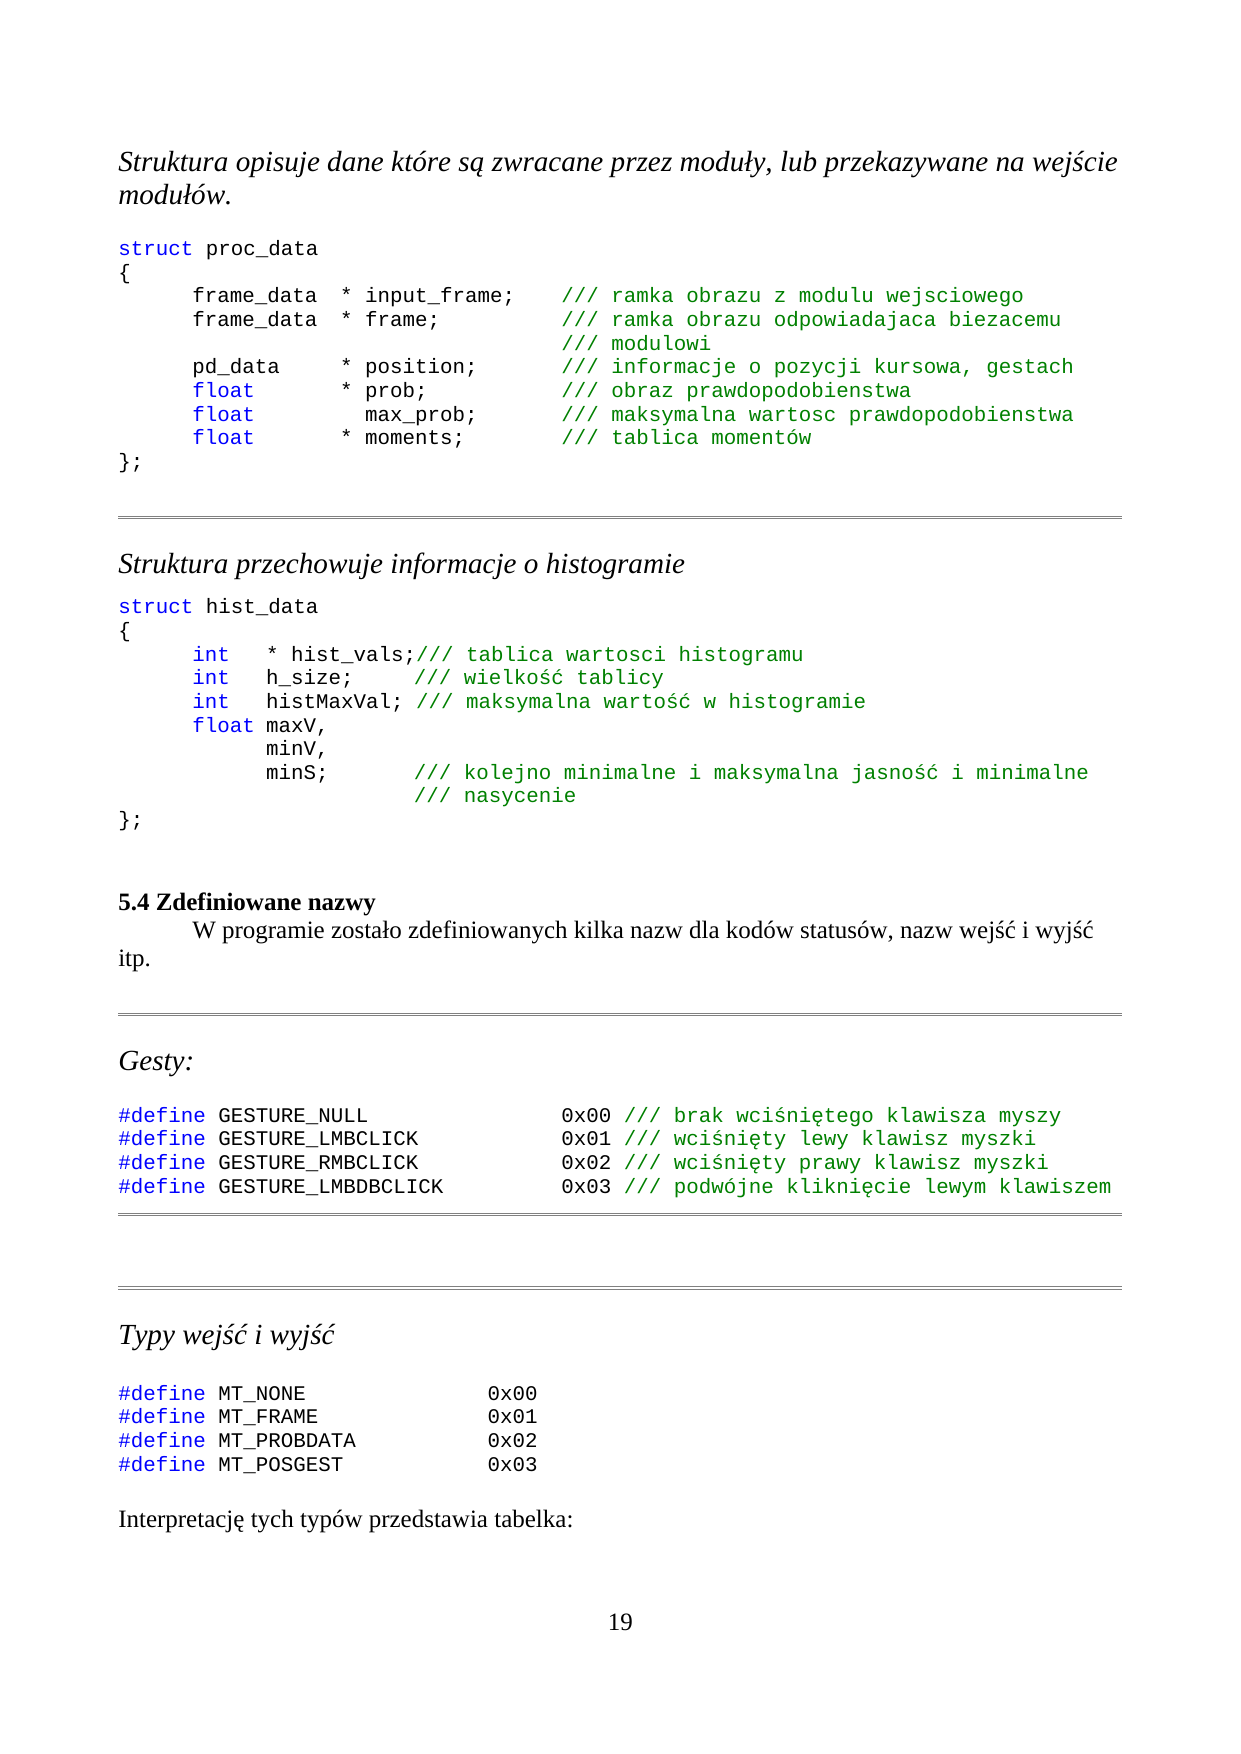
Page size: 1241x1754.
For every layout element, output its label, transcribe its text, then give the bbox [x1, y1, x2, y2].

text #define MT_PROBDATA 0x02 [118, 1430, 1122, 1454]
text #define MT_POSGEST 0x03 [118, 1454, 1122, 1477]
text int * hist_vals;/// tablica wartosci histogramu [118, 644, 1122, 667]
text #define GESTURE_LMBDBCLICK 0x03 /// podwójne kliknięcie lewym klawiszem [118, 1176, 1122, 1199]
text }; [118, 809, 1122, 833]
text int histMaxVal; /// maksymalna wartość w histogramie [118, 691, 1122, 714]
text #define MT_NONE 0x00 [118, 1383, 1122, 1406]
text #define GESTURE_RMBCLICK 0x02 /// wciśnięty prawy klawisz myszki [118, 1152, 1122, 1176]
text Gesty: [118, 1045, 1122, 1077]
text minS; /// kolejno minimalne i maksymalna jasność i minimalne /// nasycenie [118, 762, 1122, 809]
text #define GESTURE_LMBCLICK 0x01 /// wciśnięty lewy klawisz myszki [118, 1128, 1122, 1152]
text minV, [118, 738, 1122, 762]
text Interpretację tych typów przedstawia tabelka: [118, 1505, 1122, 1533]
text Struktura opisuje dane które są zwracane przez moduły, lub przekazywane na wejście modułów. [118, 146, 1122, 210]
text Typy wejść i wyjść [118, 1318, 1122, 1351]
text Struktura przechowuje informacje o histogramie [118, 548, 1122, 580]
text struct proc_data [118, 238, 1122, 262]
text #define MT_FRAME 0x01 [118, 1406, 1122, 1430]
text }; [118, 451, 1122, 474]
text { [118, 620, 1122, 644]
text { [118, 262, 1122, 285]
text 5.4 Zdefiniowane nazwy [118, 888, 1122, 916]
text #define GESTURE_NULL 0x00 /// brak wciśniętego klawisza myszy [118, 1105, 1122, 1128]
text float max_prob; /// maksymalna wartosc prawdopodobienstwa [118, 404, 1122, 427]
text int h_size; /// wielkość tablicy [118, 667, 1122, 691]
text frame_data * frame; /// ramka obrazu odpowiadajaca biezacemu /// modulowi [118, 309, 1122, 356]
text pd_data * position; /// informacje o pozycji kursowa, gestach [118, 356, 1122, 380]
text float * prob; /// obraz prawdopodobienstwa [118, 380, 1122, 404]
text float maxV, [118, 714, 1122, 738]
text float * moments; /// tablica momentów [118, 427, 1122, 451]
text struct hist_data [118, 596, 1122, 620]
text W programie zostało zdefiniowanych kilka nazw dla kodów statusów, nazw wejść i wyjść itp. [118, 916, 1122, 971]
text frame_data * input_frame; /// ramka obrazu z modulu wejsciowego [118, 285, 1122, 309]
